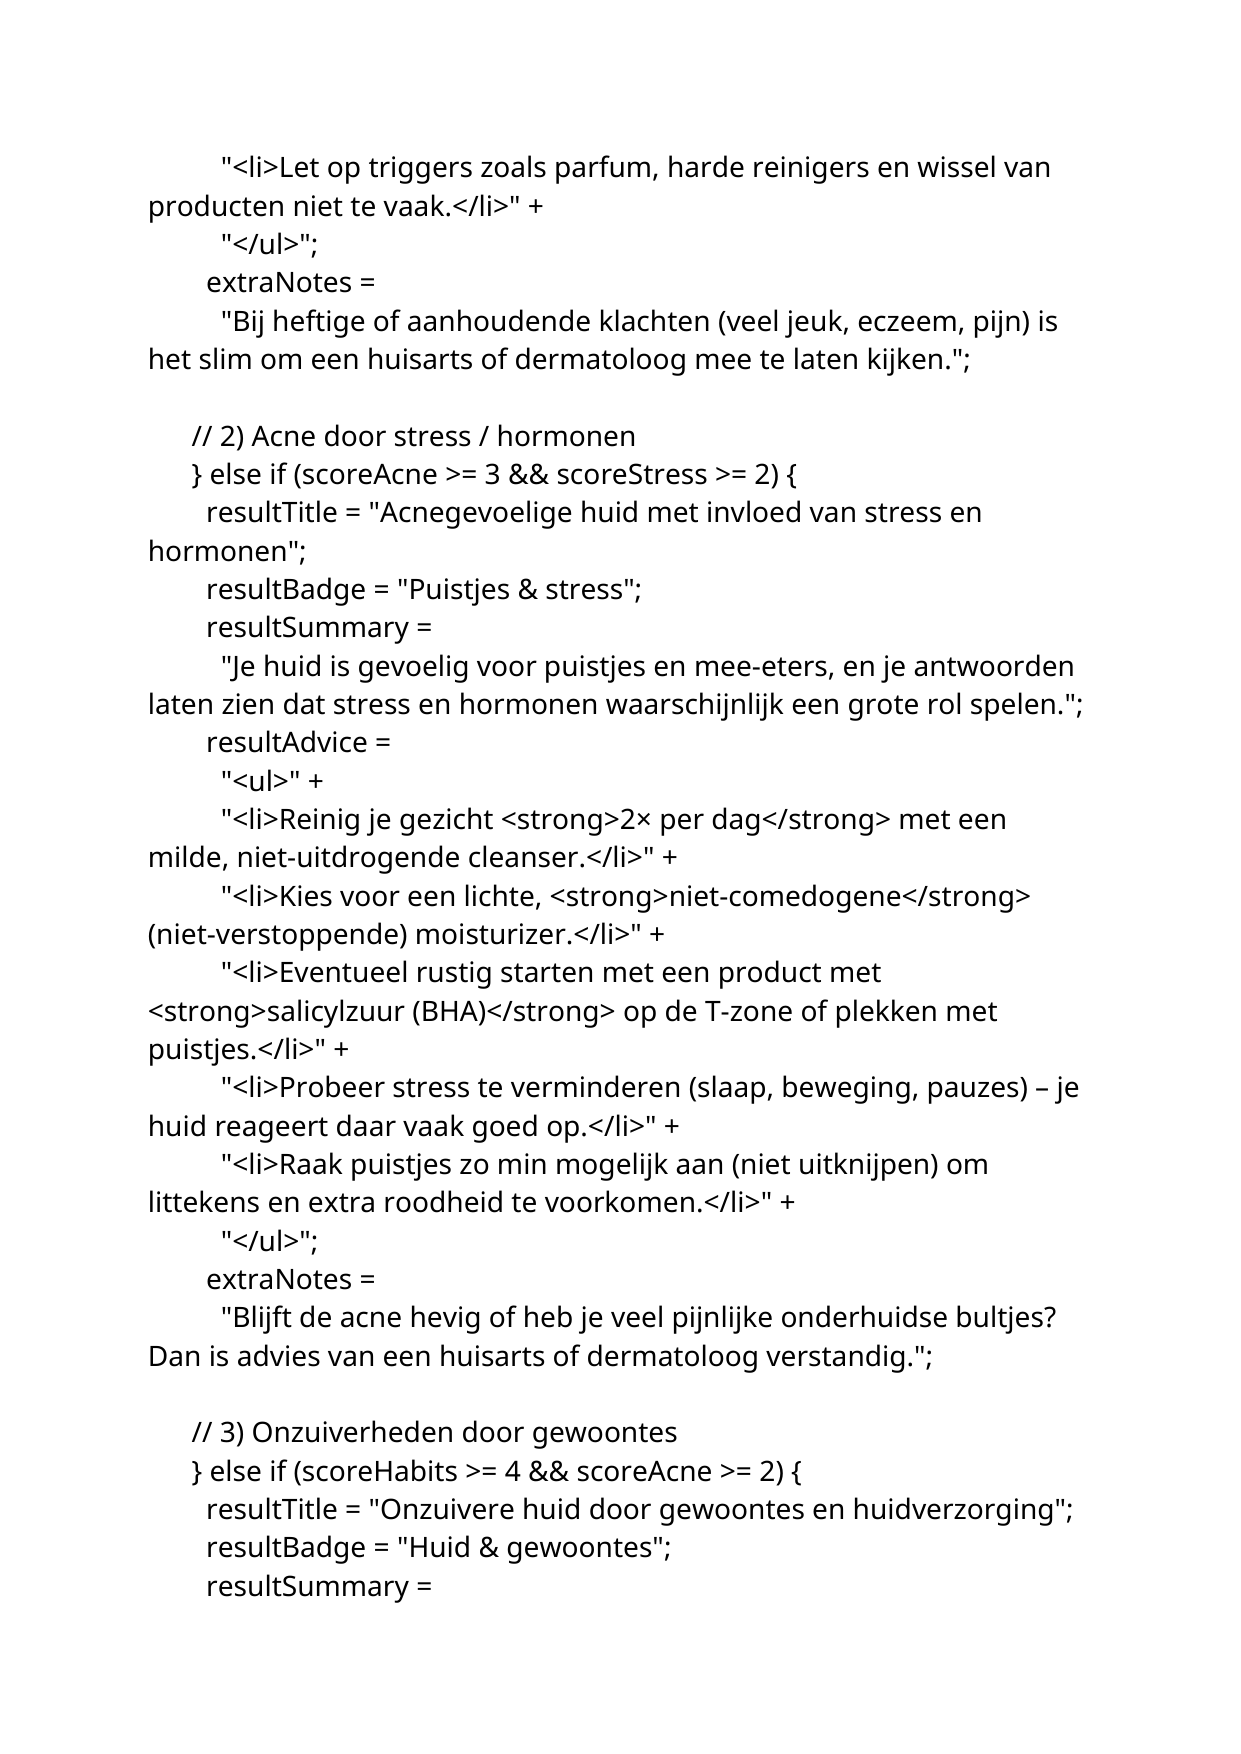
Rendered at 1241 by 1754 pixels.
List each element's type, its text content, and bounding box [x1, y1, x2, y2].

text } else if (scoreHabits >= 4 && scoreAcne >= 2) { [148, 1451, 1093, 1489]
text "<li>Reinig je gezicht <strong>2× per dag</strong> met een milde, niet-uitdrogende cleanser.</li>" + [148, 799, 1093, 876]
text resultSummary = [148, 608, 1093, 646]
text resultTitle = "Acnegevoelige huid met invloed van stress en hormonen"; [148, 493, 1093, 569]
text "</ul>"; [148, 224, 1093, 263]
text // 3) Onzuiverheden door gewoontes [148, 1413, 1093, 1451]
text extraNotes = [148, 1259, 1093, 1298]
text "<li>Kies voor een lichte, <strong>niet-comedogene</strong> (niet-verstoppende) moisturizer.</li>" + [148, 876, 1093, 953]
text "<li>Eventueel rustig starten met een product met <strong>salicylzuur (BHA)</strong> op de T-zone of plekken met puistjes.</li>" + [148, 953, 1093, 1068]
text resultTitle = "Onzuivere huid door gewoontes en huidverzorging"; [148, 1489, 1093, 1528]
text resultBadge = "Puistjes & stress"; [148, 569, 1093, 608]
text "<li>Probeer stress te verminderen (slaap, beweging, pauzes) – je huid reageert daar vaak goed op.</li>" + [148, 1068, 1093, 1144]
text "Blijft de acne hevig of heb je veel pijnlijke onderhuidse bultjes? Dan is advies van een huisarts of dermatoloog verstandig."; [148, 1298, 1093, 1374]
text "<li>Raak puistjes zo min mogelijk aan (niet uitknijpen) om littekens en extra roodheid te voorkomen.</li>" + [148, 1144, 1093, 1221]
text resultBadge = "Huid & gewoontes"; [148, 1528, 1093, 1566]
text } else if (scoreAcne >= 3 && scoreStress >= 2) { [148, 454, 1093, 493]
text "<ul>" + [148, 761, 1093, 799]
text "Bij heftige of aanhoudende klachten (veel jeuk, eczeem, pijn) is het slim om een huisarts of dermatoloog mee te laten kijken."; [148, 301, 1093, 378]
text "</ul>"; [148, 1221, 1093, 1259]
text resultSummary = [148, 1566, 1093, 1604]
text resultAdvice = [148, 723, 1093, 761]
text // 2) Acne door stress / hormonen [148, 416, 1093, 454]
text "Je huid is gevoelig voor puistjes en mee-eters, en je antwoorden laten zien dat stress en hormonen waarschijnlijk een grote rol spelen."; [148, 646, 1093, 723]
text "<li>Let op triggers zoals parfum, harde reinigers en wissel van producten niet te vaak.</li>" + [148, 148, 1093, 224]
text extraNotes = [148, 263, 1093, 301]
